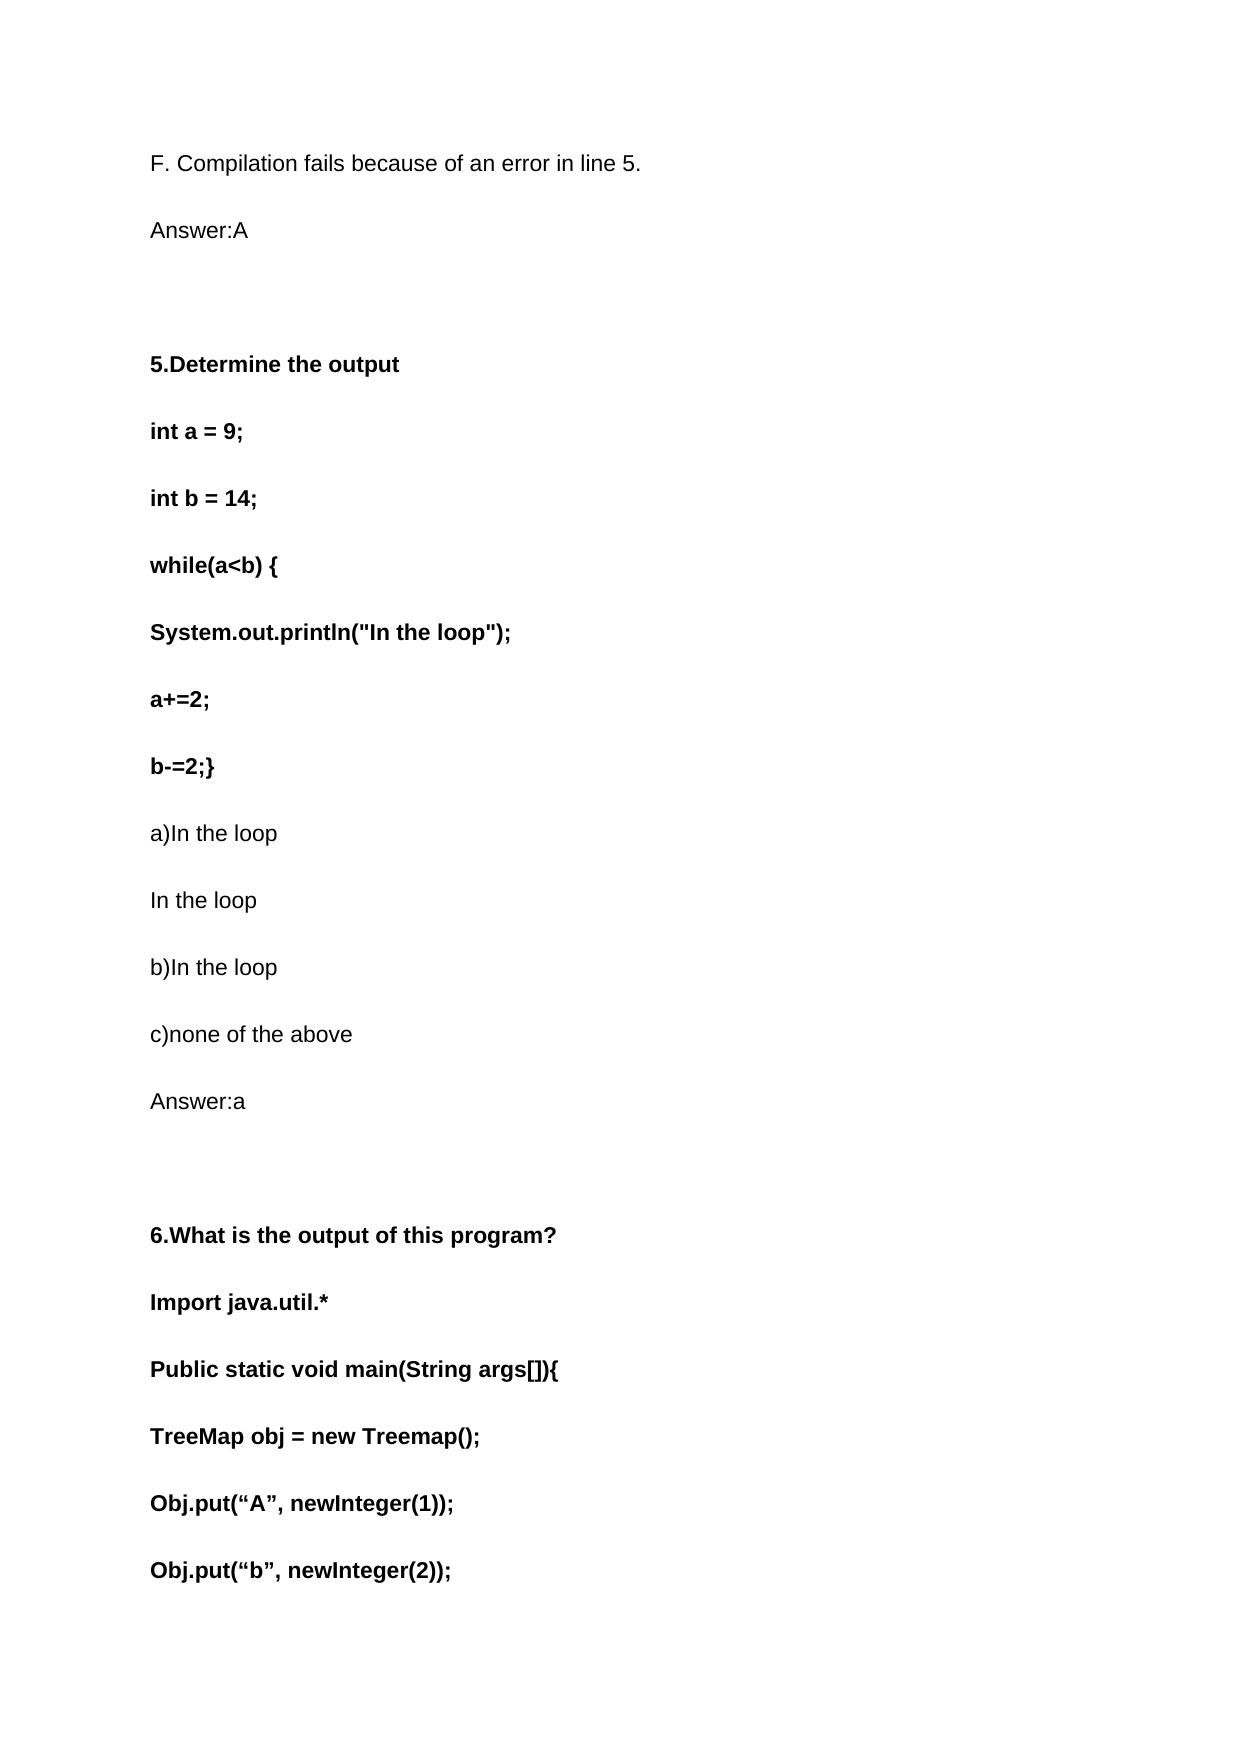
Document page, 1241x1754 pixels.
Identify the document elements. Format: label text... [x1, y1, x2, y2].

text while(a<b) { [150, 552, 1090, 578]
text TreeMap obj = new Treemap(); [150, 1423, 1090, 1449]
text a+=2; [150, 686, 1090, 712]
text Obj.put(“b”, newInteger(2)); [150, 1557, 1090, 1583]
text 5.Determine the output [150, 351, 1090, 377]
text Obj.put(“A”, newInteger(1)); [150, 1489, 1090, 1516]
text int b = 14; [150, 485, 1090, 511]
text c)none of the above [150, 1021, 1090, 1047]
text In the loop [150, 887, 1090, 913]
text System.out.println("In the loop"); [150, 619, 1090, 645]
text Public static void main(String args[]){ [150, 1356, 1090, 1382]
text 6.What is the output of this program? [150, 1222, 1090, 1248]
text Answer:a [150, 1088, 1090, 1114]
text int a = 9; [150, 418, 1090, 444]
text b)In the loop [150, 954, 1090, 980]
text F. Compilation fails because of an error in line 5. [150, 150, 1090, 176]
text Answer:A [150, 217, 1090, 243]
text b-=2;} [150, 753, 1090, 779]
text Import java.util.* [150, 1289, 1090, 1315]
text a)In the loop [150, 820, 1090, 846]
